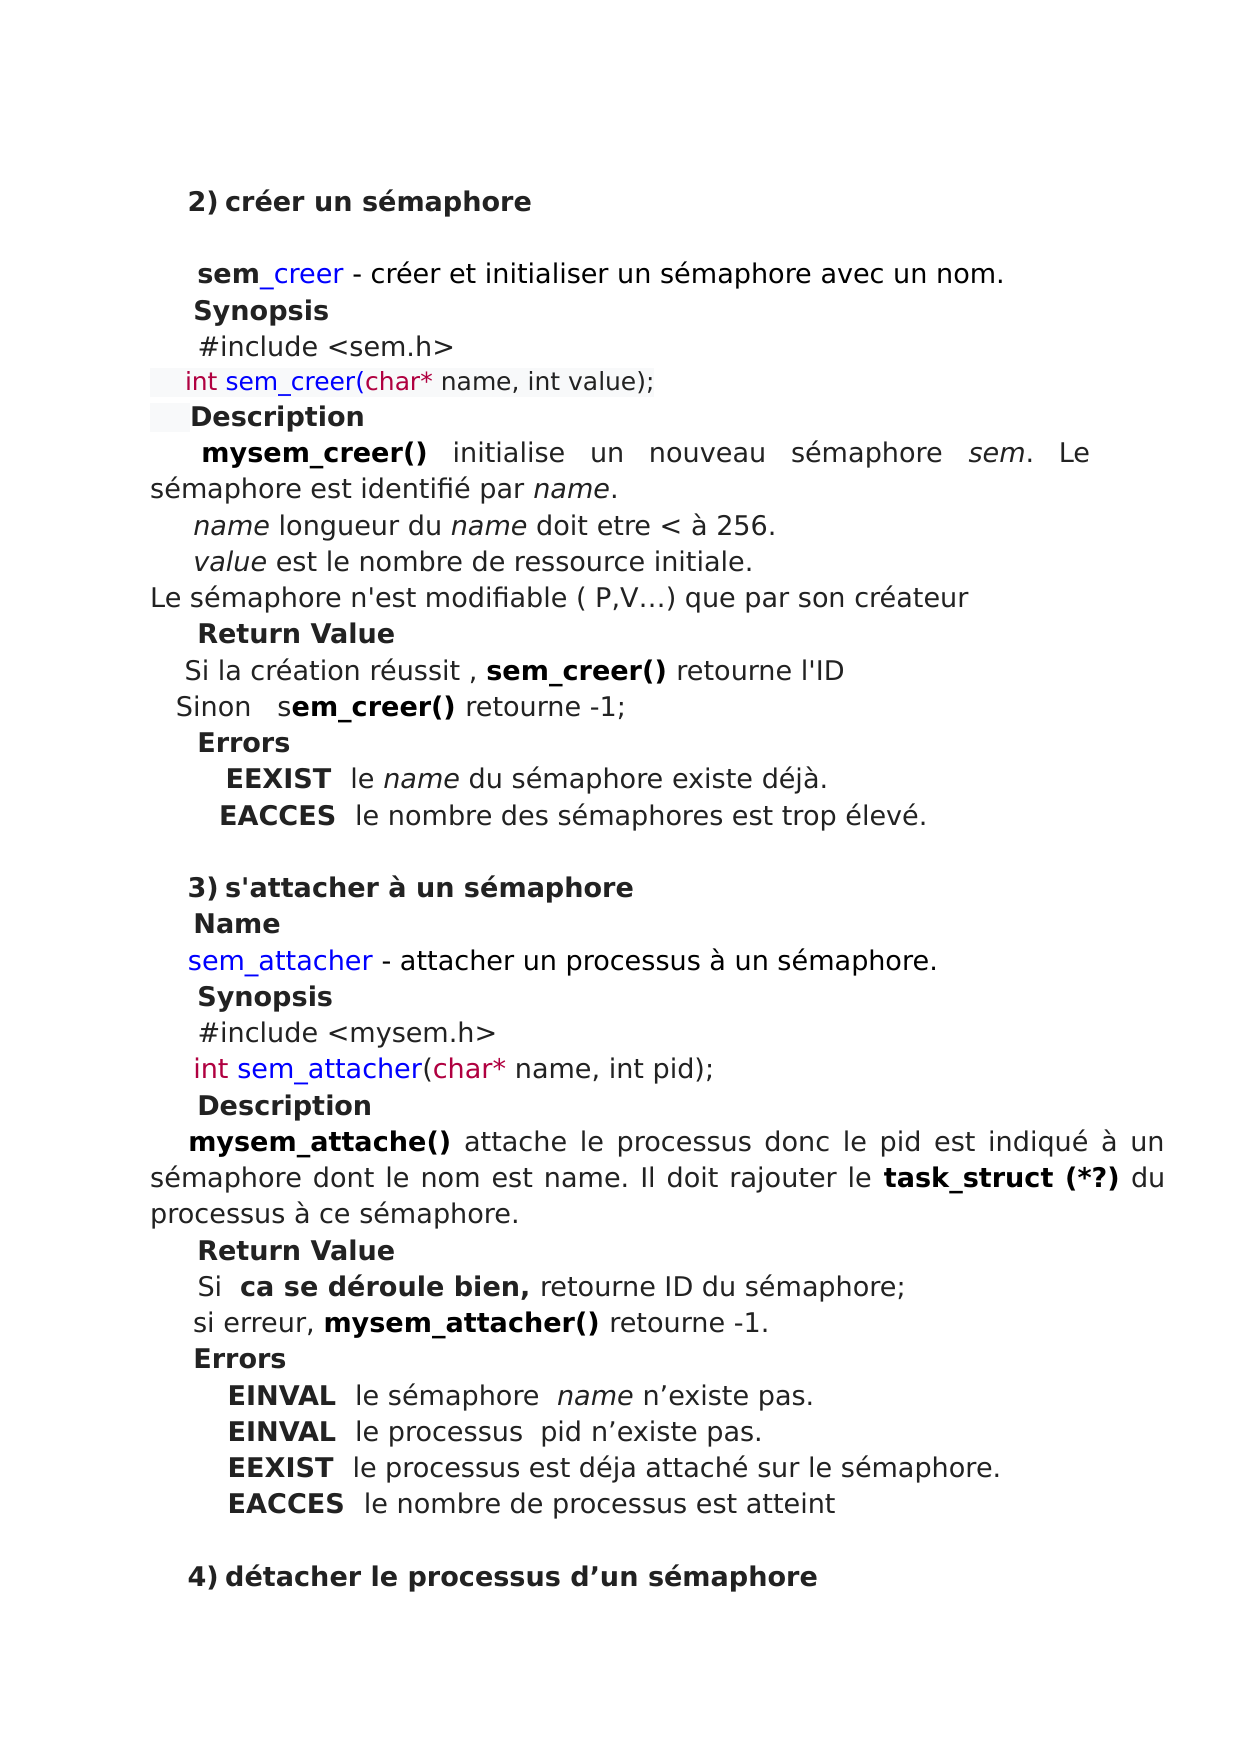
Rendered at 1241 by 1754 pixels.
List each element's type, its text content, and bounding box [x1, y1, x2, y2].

text #include <sem.h> [150, 331, 1165, 363]
text sem_creer - créer et initialiser un sémaphore avec un nom. [150, 259, 1165, 290]
text Return Value [150, 618, 1090, 650]
text Name [150, 908, 1090, 940]
text Description [150, 401, 1090, 433]
text mysem_creer() initialise un nouveau sémaphore sem. Le sémaphore est identifié par name. [150, 437, 1090, 505]
text EEXIST le processus est déja attaché sur le sémaphore. [150, 1452, 1090, 1484]
text EINVAL le sémaphore name n’existe pas. [150, 1380, 1090, 1411]
text EEXIST le name du sémaphore existe déjà. [150, 763, 1090, 795]
text Si ca se déroule bien, retourne ID du sémaphore; [150, 1271, 1165, 1303]
list détacher le processus d’un sémaphore [187, 1561, 1090, 1593]
text Description [150, 1090, 1165, 1121]
text Return Value [150, 1235, 1165, 1266]
text int sem_attacher(char* name, int pid); [150, 1053, 1165, 1085]
text Errors [150, 1343, 1165, 1375]
text Errors [150, 727, 1090, 759]
list s'attacher à un sémaphore [187, 872, 1090, 904]
text value est le nombre de ressource initiale. [150, 546, 1090, 578]
text EACCES le nombre de processus est atteint [150, 1488, 1090, 1520]
text #include <mysem.h> [150, 1017, 1165, 1049]
list créer un sémaphore [187, 186, 1090, 218]
text int sem_creer(char* name, int value); [150, 367, 1090, 397]
text Si la création réussit , sem_creer() retourne l'ID [150, 655, 1090, 686]
text si erreur, mysem_attacher() retourne -1. [150, 1307, 1165, 1339]
text Le sémaphore n'est modifiable ( P,V…) que par son créateur [150, 582, 1090, 614]
text EACCES le nombre des sémaphores est trop élevé. [150, 800, 1090, 831]
text sem_attacher - attacher un processus à un sémaphore. [150, 945, 1090, 976]
text Sinon sem_creer() retourne -1; [150, 691, 1090, 723]
text mysem_attache() attache le processus donc le pid est indiqué à un sémaphore dont le nom est name. Il doit rajouter le task_struct (*?) du processus à ce sémaphore. [150, 1126, 1165, 1230]
text Synopsis [150, 295, 1165, 327]
text Synopsis [150, 981, 1165, 1013]
text EINVAL le processus pid n’existe pas. [150, 1416, 1090, 1448]
text name longueur du name doit etre < à 256. [150, 510, 1090, 541]
